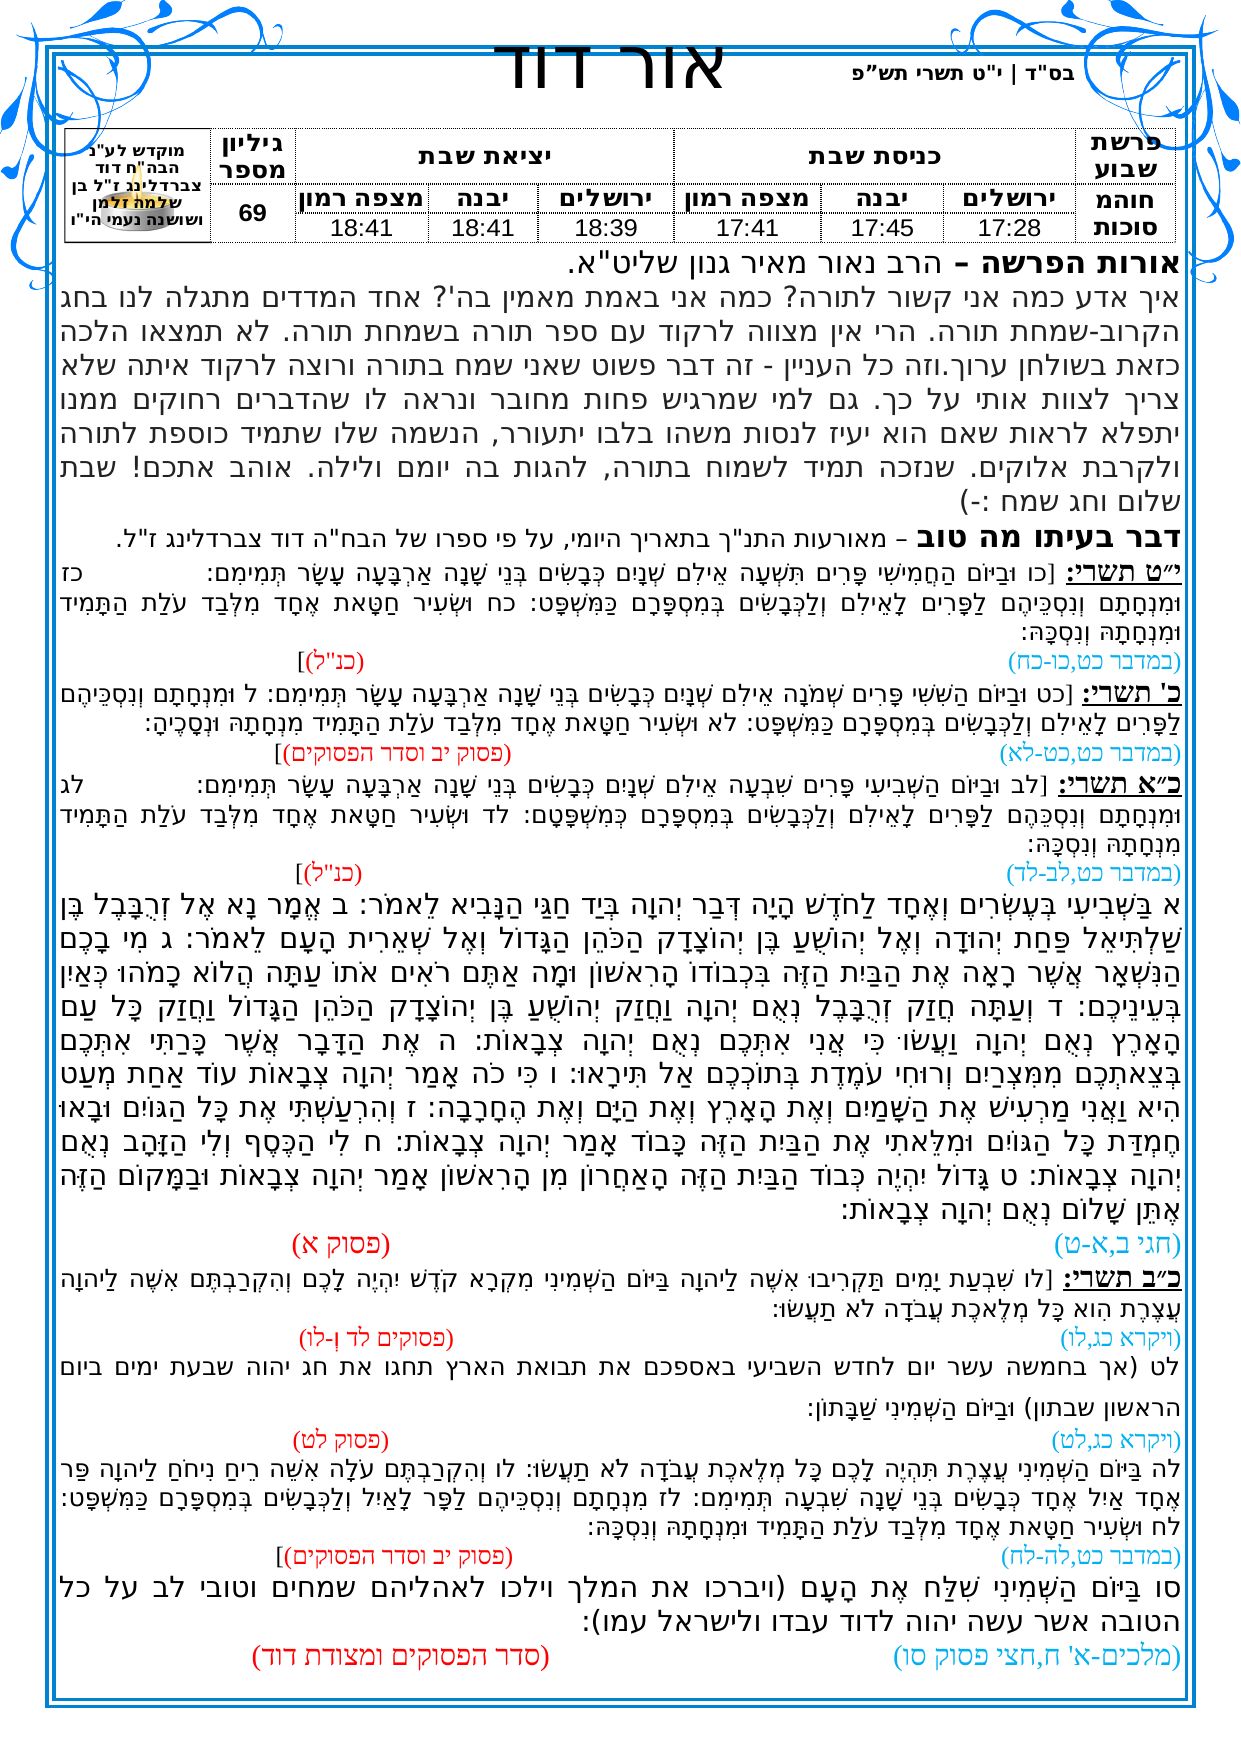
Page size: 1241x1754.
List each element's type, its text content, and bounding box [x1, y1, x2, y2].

list (ויקרא כג,לו) (פסוקים לד וְ-לו) [59, 1323, 1182, 1352]
text דבר בעיתו מה טוב – מאורעות התנ"ך בתאריך היומי, על פי ספרו של הבח"ה דוד צברדלינג ז"ל. [59, 518, 1182, 554]
picture [0, 0, 283, 290]
list כ' תשרי: [כט וּבַיּוֹם הַשִּׁשִּׁי פָּרִים שְׁמֹנָה אֵילִם שְׁנָיִם כְּבָשִׂים בְּנֵי שָׁנָה אַרְבָּעָה עָשָׂר תְּמִימִם: ל וּמִנְחָתָם וְנִסְכֵּיהֶם לַפָּרִים לָאֵילִם וְלַכְּבָשִׂים בְּמִסְפָּרָם כַּמִּשְׁפָּט: לא וּשְׂעִיר חַטָּאת אֶחָד מִלְּבַד עֹלַת הַתָּמִיד מִנְחָתָהּ וּנְסָכֶיהָ: [59, 675, 1182, 738]
list (חגי ב,א-ט) (פסוק א) [59, 1227, 1182, 1260]
list (מלכים-א' ח,חצי פסוק סו) (סדר הפסוקים ומצודת דוד) [59, 1638, 1182, 1671]
list כ״ב תשרי: [לו שִׁבְעַת יָמִים תַּקְרִיבוּ אִשֶּׁה לַיהוָה בַּיּוֹם הַשְּׁמִינִי מִקְרָא קֹדֶשׁ יִהְיֶה לָכֶם וְהִקְרַבְתֶּם אִשֶּׁה לַיהוָה עֲצֶרֶת הִוא כָּל מְלֶאכֶת עֲבֹדָה לֹא תַעֲשׂוּ: [59, 1260, 1182, 1323]
list לט (אך בחמשה עשר יום לחדש השביעי באספכם את תבואת הארץ תחגו את חג יהוה שבעת ימים ביום הראשון שבתון) וּבַיּוֹם הַשְּׁמִינִי שַׁבָּתוֹן: [59, 1352, 1182, 1425]
list (במדבר כט,לה-לח) (פסוק יב וסדר הפסוקים)] [59, 1541, 1182, 1570]
picture [950, 0, 1241, 283]
list (במדבר כט,כו-כח) (כנ"ל)] [59, 646, 1182, 675]
picture [49, 49, 283, 290]
text איך אדע כמה אני קשור לתורה? כמה אני באמת מאמין בה'? אחד המדדים מתגלה לנו בחג הקרוב-שמחת תורה. הרי אין מצווה לרקוד עם ספר תורה בשמחת תורה. לא תמצאו הלכה כזאת בשולחן ערוך.וזה כל העניין - זה דבר פשוט שאני שמח בתורה ורוצה לרקוד איתה שלא צריך לצוות אותי על כך. גם למי שמרגיש פחות מחובר ונראה לו שהדברים רחוקים ממנו יתפלא לראות שאם הוא יעיז לנסות משהו בלבו יתעורר, הנשמה שלו שתמיד כוספת לתורה ולקרבת אלוקים. שנזכה תמיד לשמוח בתורה, להגות בה יומם ולילה. אוהב אתכם! שבת שלום וחג שמח‎ :-) [59, 280, 1182, 518]
list לה בַּיּוֹם הַשְּׁמִינִי עֲצֶרֶת תִּהְיֶה לָכֶם כָּל מְלֶאכֶת עֲבֹדָה לֹא תַעֲשׂוּ: לו וְהִקְרַבְתֶּם עֹלָה אִשֵּׁה רֵיחַ נִיחֹחַ לַיהוָה פַּר אֶחָד אַיִל אֶחָד כְּבָשִׂים בְּנֵי שָׁנָה שִׁבְעָה תְּמִימִם: לז מִנְחָתָם וְנִסְכֵּיהֶם לַפָּר לָאַיִל וְלַכְּבָשִׂים בְּמִסְפָּרָם כַּמִּשְׁפָּט: לח וּשְׂעִיר חַטָּאת אֶחָד מִלְּבַד עֹלַת הַתָּמִיד וּמִנְחָתָהּ וְנִסְכָּהּ: [59, 1454, 1182, 1541]
list א בַּשְּׁבִיעִי בְּעֶשְׂרִים וְאֶחָד לַחֹדֶשׁ הָיָה דְּבַר יְהוָה בְּיַד חַגַּי הַנָּבִיא לֵאמֹר: ב אֱמָר נָא אֶל זְרֻבָּבֶל בֶּן שַׁלְתִּיאֵל פַּחַת יְהוּדָה וְאֶל יְהוֹשֻׁעַ בֶּן יְהוֹצָדָק הַכֹּהֵן הַגָּדוֹל וְאֶל שְׁאֵרִית הָעָם לֵאמֹר: ג מִי בָכֶם הַנִּשְׁאָר אֲשֶׁר רָאָה אֶת הַבַּיִת הַזֶּה בִּכְבוֹדוֹ הָרִאשׁוֹן וּמָה אַתֶּם רֹאִים אֹתוֹ עַתָּה הֲלוֹא כָמֹהוּ כְּאַיִן בְּעֵינֵיכֶם: ד וְעַתָּה חֲזַק זְרֻבָּבֶל נְאֻם יְהוָה וַחֲזַק יְהוֹשֻׁעַ בֶּן יְהוֹצָדָק הַכֹּהֵן הַגָּדוֹל וַחֲזַק כָּל עַם הָאָרֶץ נְאֻם יְהוָה וַעֲשׂוּ כִּי אֲנִי אִתְּכֶם נְאֻם יְהוָה צְבָאוֹת: ה אֶת הַדָּבָר אֲשֶׁר כָּרַתִּי אִתְּכֶם בְּצֵאתְכֶם מִמִּצְרַיִם וְרוּחִי עֹמֶדֶת בְּתוֹכְכֶם אַל תִּירָאוּ: ו כִּי כֹה אָמַר יְהוָה צְבָאוֹת עוֹד אַחַת מְעַט הִיא וַאֲנִי מַרְעִישׁ אֶת הַשָּׁמַיִם וְאֶת הָאָרֶץ וְאֶת הַיָּם וְאֶת הֶחָרָבָה: ז וְהִרְעַשְׁתִּי אֶת כָּל הַגּוֹיִם וּבָאוּ חֶמְדַּת כָּל הַגּוֹיִם וּמִלֵּאתִי אֶת הַבַּיִת הַזֶּה כָּבוֹד אָמַר יְהוָה צְבָאוֹת: ח לִי הַכֶּסֶף וְלִי הַזָּהָב נְאֻם יְהוָה צְבָאוֹת: ט גָּדוֹל יִהְיֶה כְּבוֹד הַבַּיִת הַזֶּה הָאַחֲרוֹן מִן הָרִאשׁוֹן אָמַר יְהוָה צְבָאוֹת וּבַמָּקוֹם הַזֶּה אֶתֵּן שָׁלוֹם נְאֻם יְהוָה צְבָאוֹת: [59, 887, 1182, 1227]
picture [56, 56, 283, 290]
text אורות הפרשה – הרב נאור מאיר גנון שליט"א. [283, 119, 950, 280]
list י״ט תשרי: [כו וּבַיּוֹם הַחֲמִישִׁי פָּרִים תִּשְׁעָה אֵילִם שְׁנָיִם כְּבָשִׂים בְּנֵי שָׁנָה אַרְבָּעָה עָשָׂר תְּמִימִם: כז וּמִנְחָתָם וְנִסְכֵּיהֶם לַפָּרִים לָאֵילִם וְלַכְּבָשִׂים בְּמִסְפָּרָם כַּמִּשְׁפָּט: כח וּשְׂעִיר חַטָּאת אֶחָד מִלְּבַד עֹלַת הַתָּמִיד וּמִנְחָתָהּ וְנִסְכָּהּ: [59, 554, 1182, 646]
list (במדבר כט,לב-לד) (כנ"ל)] [59, 858, 1182, 887]
list (במדבר כט,כט-לא) (פסוק יב וסדר הפסוקים)] [59, 738, 1182, 766]
list (ויקרא כג,לט) (פסוק לט) [59, 1425, 1182, 1454]
list סו בַּיּוֹם הַשְּׁמִינִי שִׁלַּח אֶת הָעָם (ויברכו את המלך וילכו לאהליהם שמחים וטובי לב על כל הטובה אשר עשה יהוה לדוד עבדו ולישראל עמו): [59, 1570, 1182, 1638]
list כ״א תשרי: [לב וּבַיּוֹם הַשְּׁבִיעִי פָּרִים שִׁבְעָה אֵילִם שְׁנָיִם כְּבָשִׂים בְּנֵי שָׁנָה אַרְבָּעָה עָשָׂר תְּמִימִם: לג וּמִנְחָתָם וְנִסְכֵּהֶם לַפָּרִים לָאֵילִם וְלַכְּבָשִׂים בְּמִסְפָּרָם כְּמִשְׁפָּטָם: לד וּשְׂעִיר חַטָּאת אֶחָד מִלְּבַד עֹלַת הַתָּמִיד מִנְחָתָהּ וְנִסְכָּהּ: [59, 766, 1182, 858]
